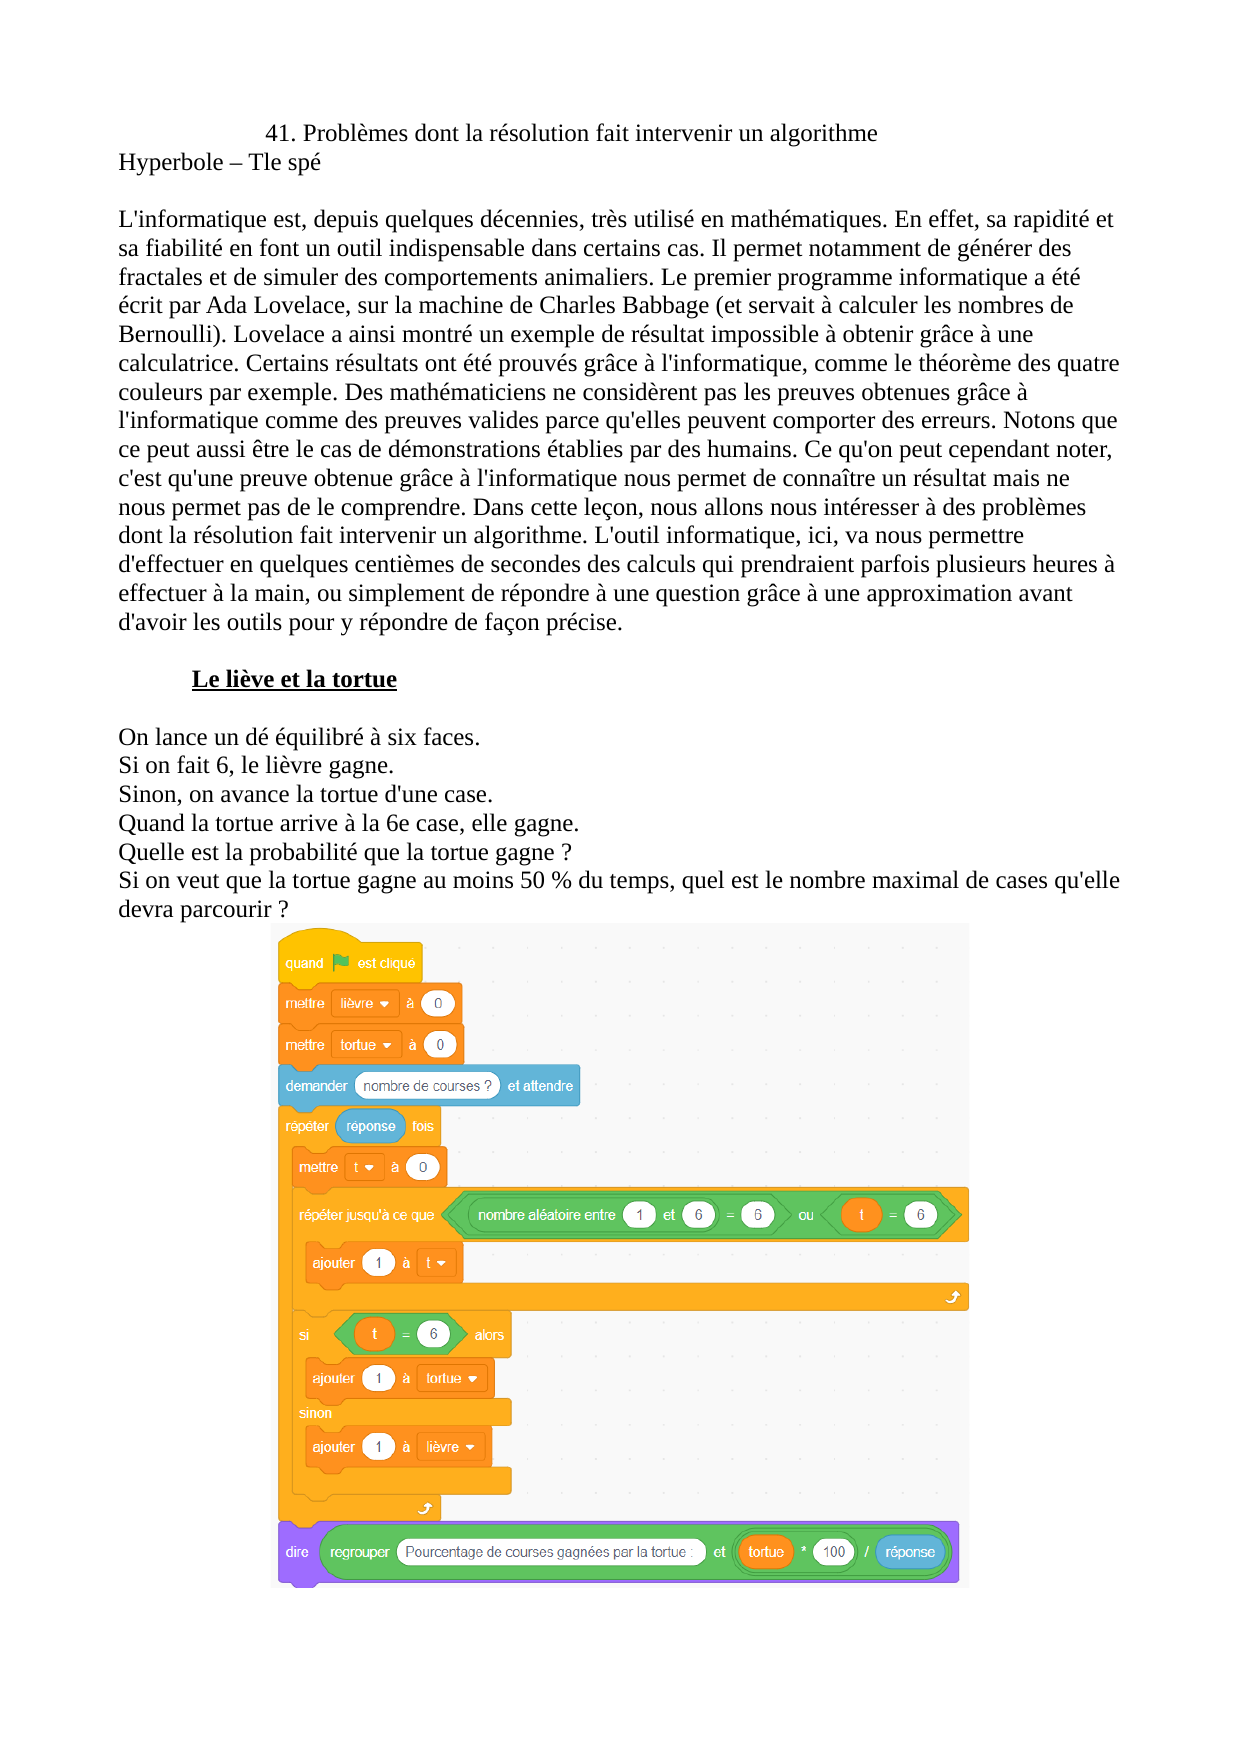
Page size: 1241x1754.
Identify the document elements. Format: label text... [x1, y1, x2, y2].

text Hyperbole – Tle spé [118, 147, 1122, 176]
text Sinon, on avance la tortue d'une case. [118, 779, 1122, 808]
picture [270, 923, 970, 1588]
text Si on veut que la tortue gagne au moins 50 % du temps, quel est le nombre maximal de cases qu'elle devra parcourir ? [118, 866, 1122, 923]
text On lance un dé équilibré à six faces. [118, 722, 1122, 751]
text 41. Problèmes dont la résolution fait intervenir un algorithme [118, 118, 1122, 147]
text Quand la tortue arrive à la 6e case, elle gagne. [118, 808, 1122, 837]
text Le liève et la tortue [118, 664, 1122, 693]
text L'informatique est, depuis quelques décennies, très utilisé en mathématiques. En effet, sa rapidité et sa fiabilité en font un outil indispensable dans certains cas. Il permet notamment de générer des fractales et de simuler des comportements animaliers. Le premier programme informatique a été écrit par Ada Lovelace, sur la machine de Charles Babbage (et servait à calculer les nombres de Bernoulli). Lovelace a ainsi montré un exemple de résultat impossible à obtenir grâce à une calculatrice. Certains résultats ont été prouvés grâce à l'informatique, comme le théorème des quatre couleurs par exemple. Des mathématiciens ne considèrent pas les preuves obtenues grâce à l'informatique comme des preuves valides parce qu'elles peuvent comporter des erreurs. Notons que ce peut aussi être le cas de démonstrations établies par des humains. Ce qu'on peut cependant noter, c'est qu'une preuve obtenue grâce à l'informatique nous permet de connaître un résultat mais ne nous permet pas de le comprendre. Dans cette leçon, nous allons nous intéresser à des problèmes dont la résolution fait intervenir un algorithme. L'outil informatique, ici, va nous permettre d'effectuer en quelques centièmes de secondes des calculs qui prendraient parfois plusieurs heures à effectuer à la main, ou simplement de répondre à une question grâce à une approximation avant d'avoir les outils pour y répondre de façon précise. [118, 204, 1122, 636]
text Quelle est la probabilité que la tortue gagne ? [118, 837, 1122, 866]
text Si on fait 6, le lièvre gagne. [118, 751, 1122, 779]
